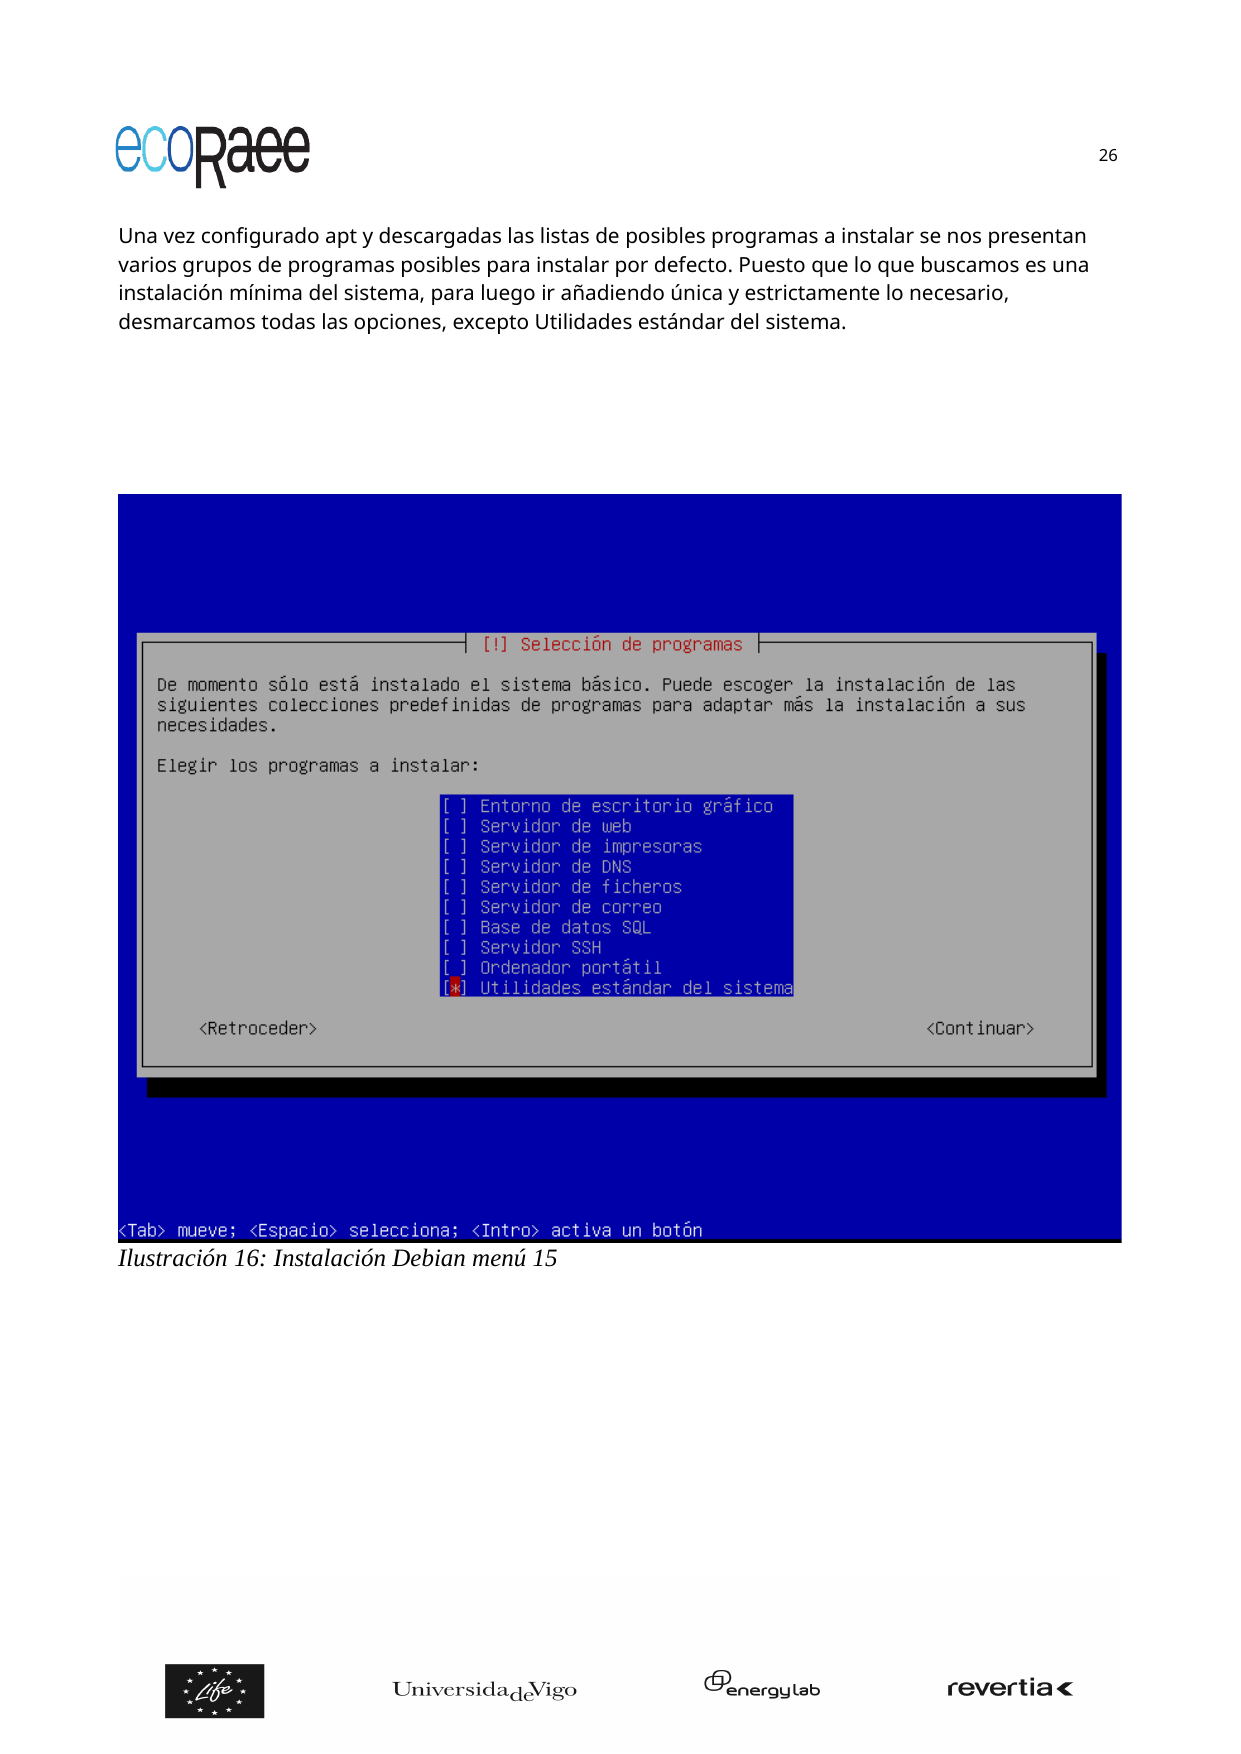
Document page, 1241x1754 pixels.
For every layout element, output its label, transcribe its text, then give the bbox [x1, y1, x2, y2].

text Ilustración 16: Instalación Debian menú 15 [118, 1243, 1122, 1272]
picture [117, 1574, 1122, 1754]
picture [118, 494, 1122, 1243]
text Una vez configurado apt y descargadas las listas de posibles programas a instalar se nos presentan varios grupos de programas posibles para instalar por defecto. Puesto que lo que buscamos es una instalación mínima del sistema, para luego ir añadiendo única y estrictamente lo necesario, desmarcamos todas las opciones, excepto Utilidades estándar del sistema. [118, 221, 1122, 335]
picture [114, 124, 311, 190]
